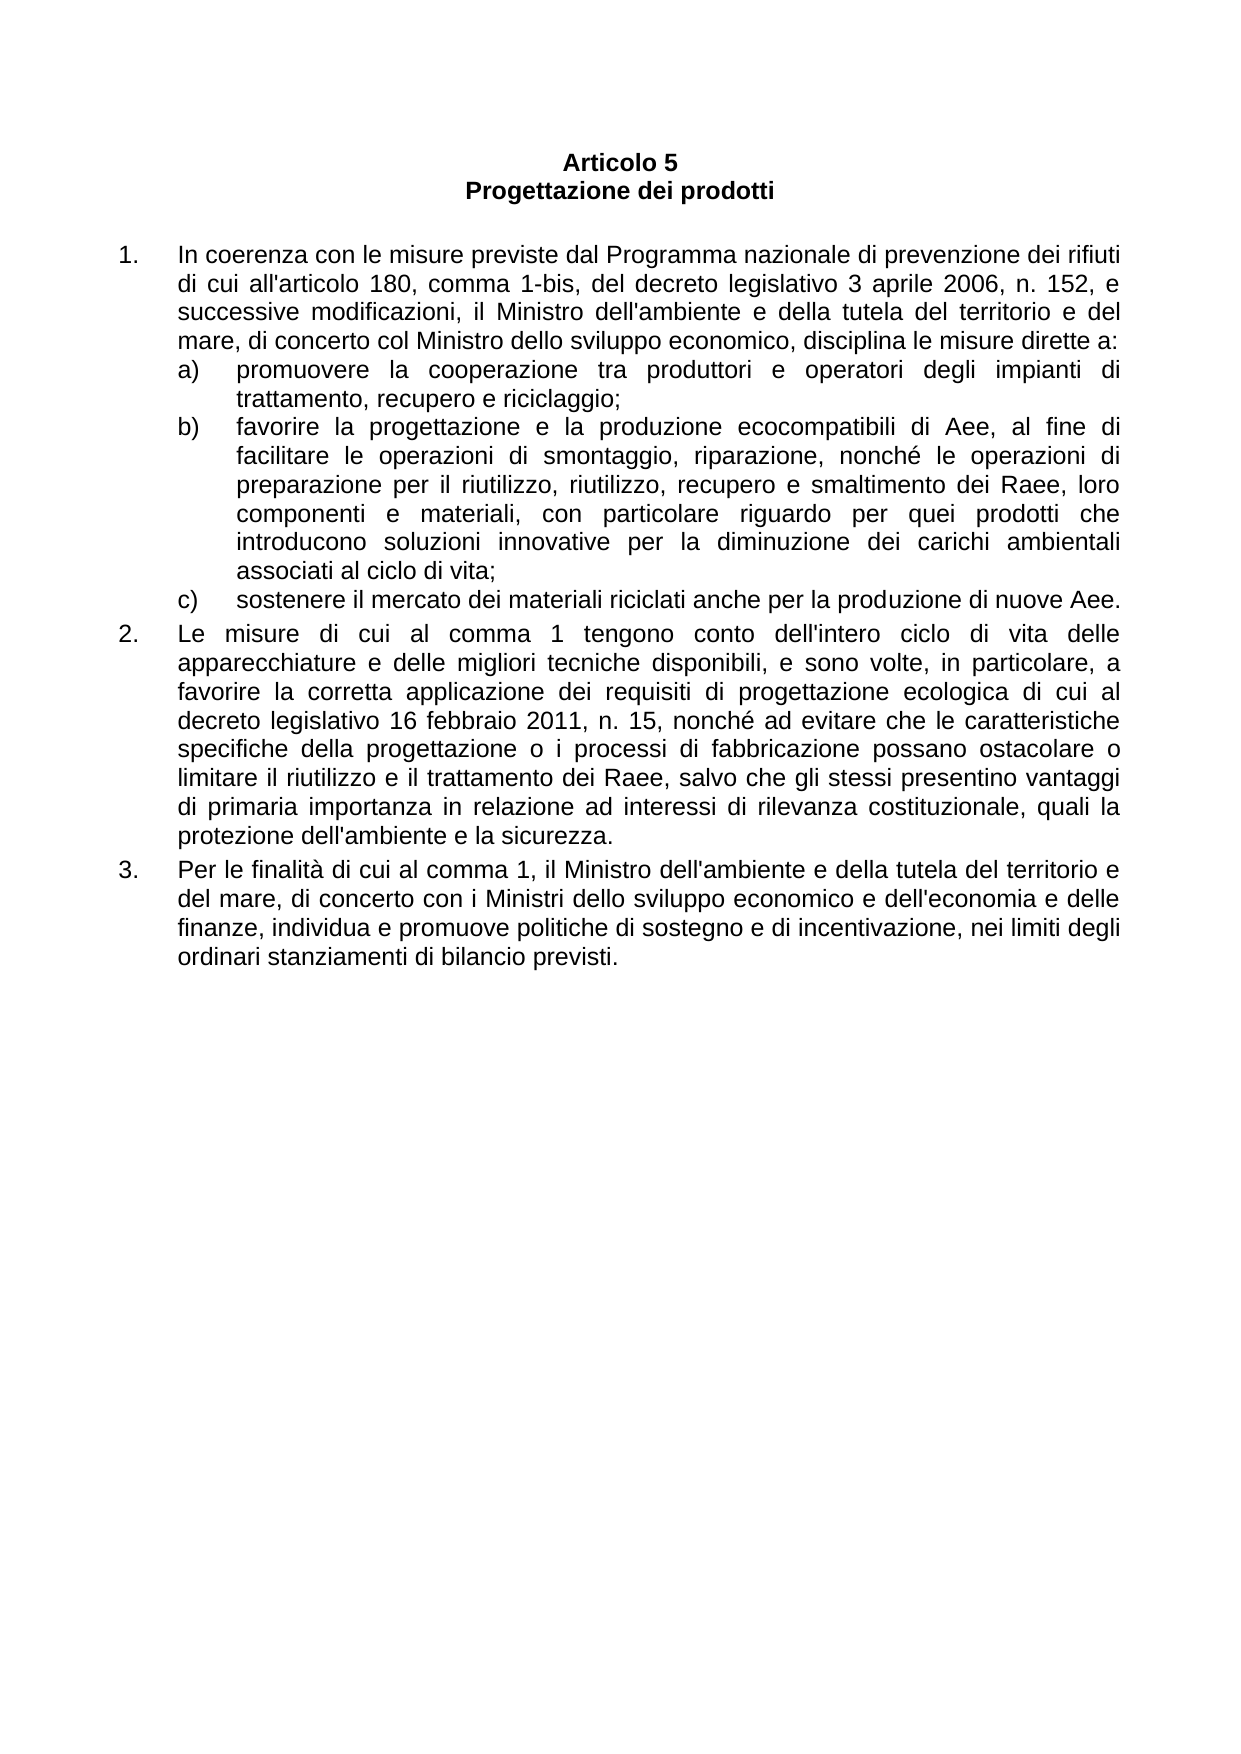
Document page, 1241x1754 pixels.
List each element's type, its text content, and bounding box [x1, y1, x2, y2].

subtitle Articolo 5 Progettazione dei prodotti [118, 148, 1122, 205]
text a) promuovere la cooperazione tra produttori e operatori degli impianti di trattamento, recupero e riciclaggio; [177, 355, 1122, 412]
text b) favorire la progettazione e la produzione ecocompatibili di Aee, al fine di facilitare le operazioni di smontaggio, riparazione, nonché le operazioni di preparazione per il riutilizzo, riutilizzo, recupero e smaltimento dei Raee, loro componenti e materiali, con particolare riguardo per quei prodotti che introducono soluzioni innovative per la diminuzione dei carichi ambientali associati al ciclo di vita; [177, 412, 1122, 585]
text c) sostenere il mercato dei materiali riciclati anche per la produzione di nuove Aee. [177, 585, 1122, 613]
text 1. In coerenza con le misure previste dal Programma nazionale di prevenzione dei rifiuti di cui all'articolo 180, comma 1-bis, del decreto legislativo 3 aprile 2006, n. 152, e successive modificazioni, il Ministro dell'ambiente e della tutela del territorio e del mare, di concerto col Ministro dello sviluppo economico, disciplina le misure dirette a: [118, 240, 1122, 355]
text 2. Le misure di cui al comma 1 tengono conto dell'intero ciclo di vita delle apparecchiature e delle migliori tecniche disponibili, e sono volte, in particolare, a favorire la corretta applicazione dei requisiti di progettazione ecologica di cui al decreto legislativo 16 febbraio 2011, n. 15, nonché ad evitare che le caratteristiche specifiche della progettazione o i processi di fabbricazione possano ostacolare o limitare il riutilizzo e il trattamento dei Raee, salvo che gli stessi presentino vantaggi di primaria importanza in relazione ad interessi di rilevanza costituzionale, quali la protezione dell'ambiente e la sicurezza. [118, 619, 1122, 849]
text 3. Per le finalità di cui al comma 1, il Ministro dell'ambiente e della tutela del territorio e del mare, di concerto con i Ministri dello sviluppo economico e dell'economia e delle finanze, individua e promuove politiche di sostegno e di incentivazione, nei limiti degli ordinari stanziamenti di bilancio previsti. [118, 855, 1122, 970]
